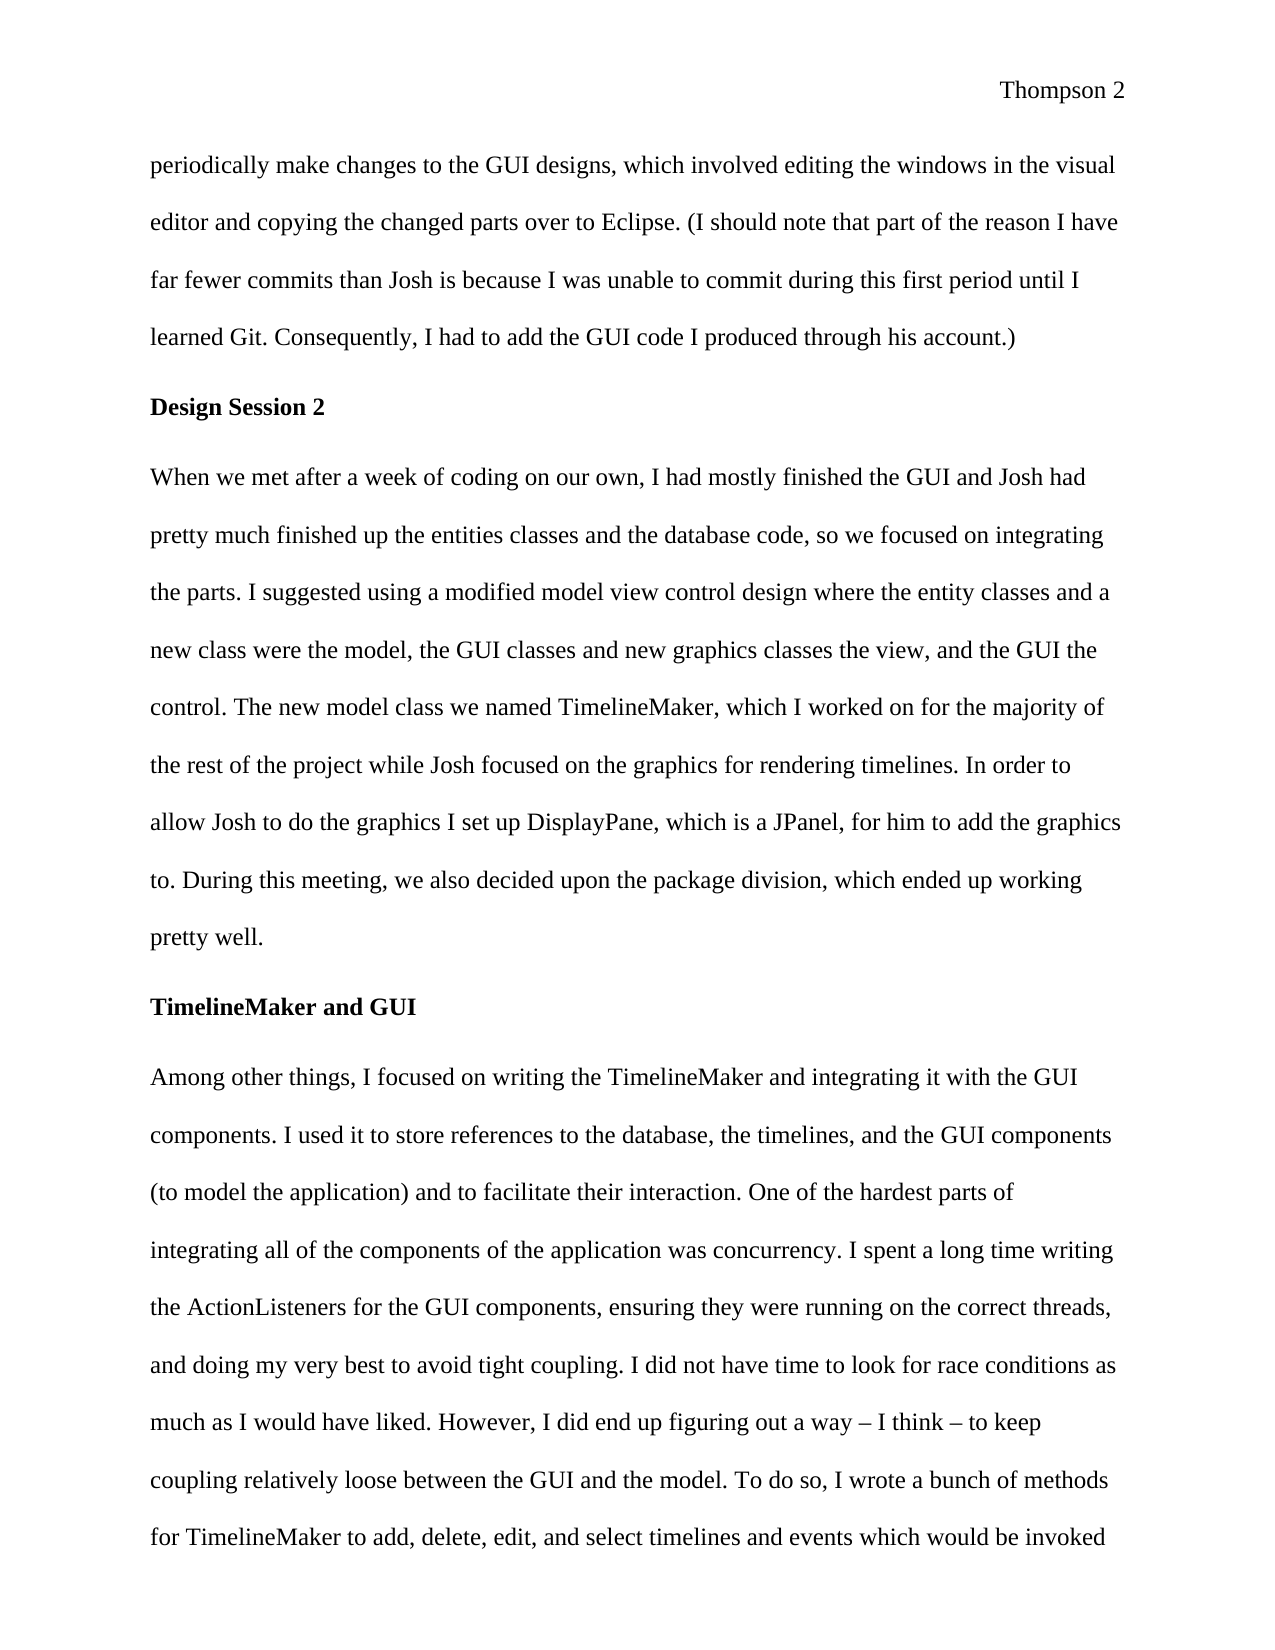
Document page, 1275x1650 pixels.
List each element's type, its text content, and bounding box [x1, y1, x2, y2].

text Among other things, I focused on writing the TimelineMaker and integrating it with the GUI components. I used it to store references to the database, the timelines, and the GUI components (to model the application) and to facilitate their interaction. One of the hardest parts of integrating all of the components of the application was concurrency. I spent a long time writing the ActionListeners for the GUI components, ensuring they were running on the correct threads, and doing my very best to avoid tight coupling. I did not have time to look for race conditions as much as I would have liked. However, I did end up figuring out a way – I think – to keep coupling relatively loose between the GUI and the model. To do so, I wrote a bunch of methods for TimelineMaker to add, delete, edit, and select timelines and events which would be invoked [150, 1062, 1125, 1551]
text Design Session 2 [150, 392, 1125, 421]
text TimelineMaker and GUI [150, 992, 1125, 1021]
text When we met after a week of coding on our own, I had mostly finished the GUI and Josh had pretty much finished up the entities classes and the database code, so we focused on integrating the parts. I suggested using a modified model view control design where the entity classes and a new class were the model, the GUI classes and new graphics classes the view, and the GUI the control. The new model class we named TimelineMaker, which I worked on for the majority of the rest of the project while Josh focused on the graphics for rendering timelines. In order to allow Josh to do the graphics I set up DisplayPane, which is a JPanel, for him to add the graphics to. During this meeting, we also decided upon the package division, which ended up working pretty well. [150, 462, 1125, 951]
text periodically make changes to the GUI designs, which involved editing the windows in the visual editor and copying the changed parts over to Eclipse. (I should note that part of the reason I have far fewer commits than Josh is because I was unable to commit during this first period until I learned Git. Consequently, I had to add the GUI code I produced through his account.) [150, 150, 1125, 351]
